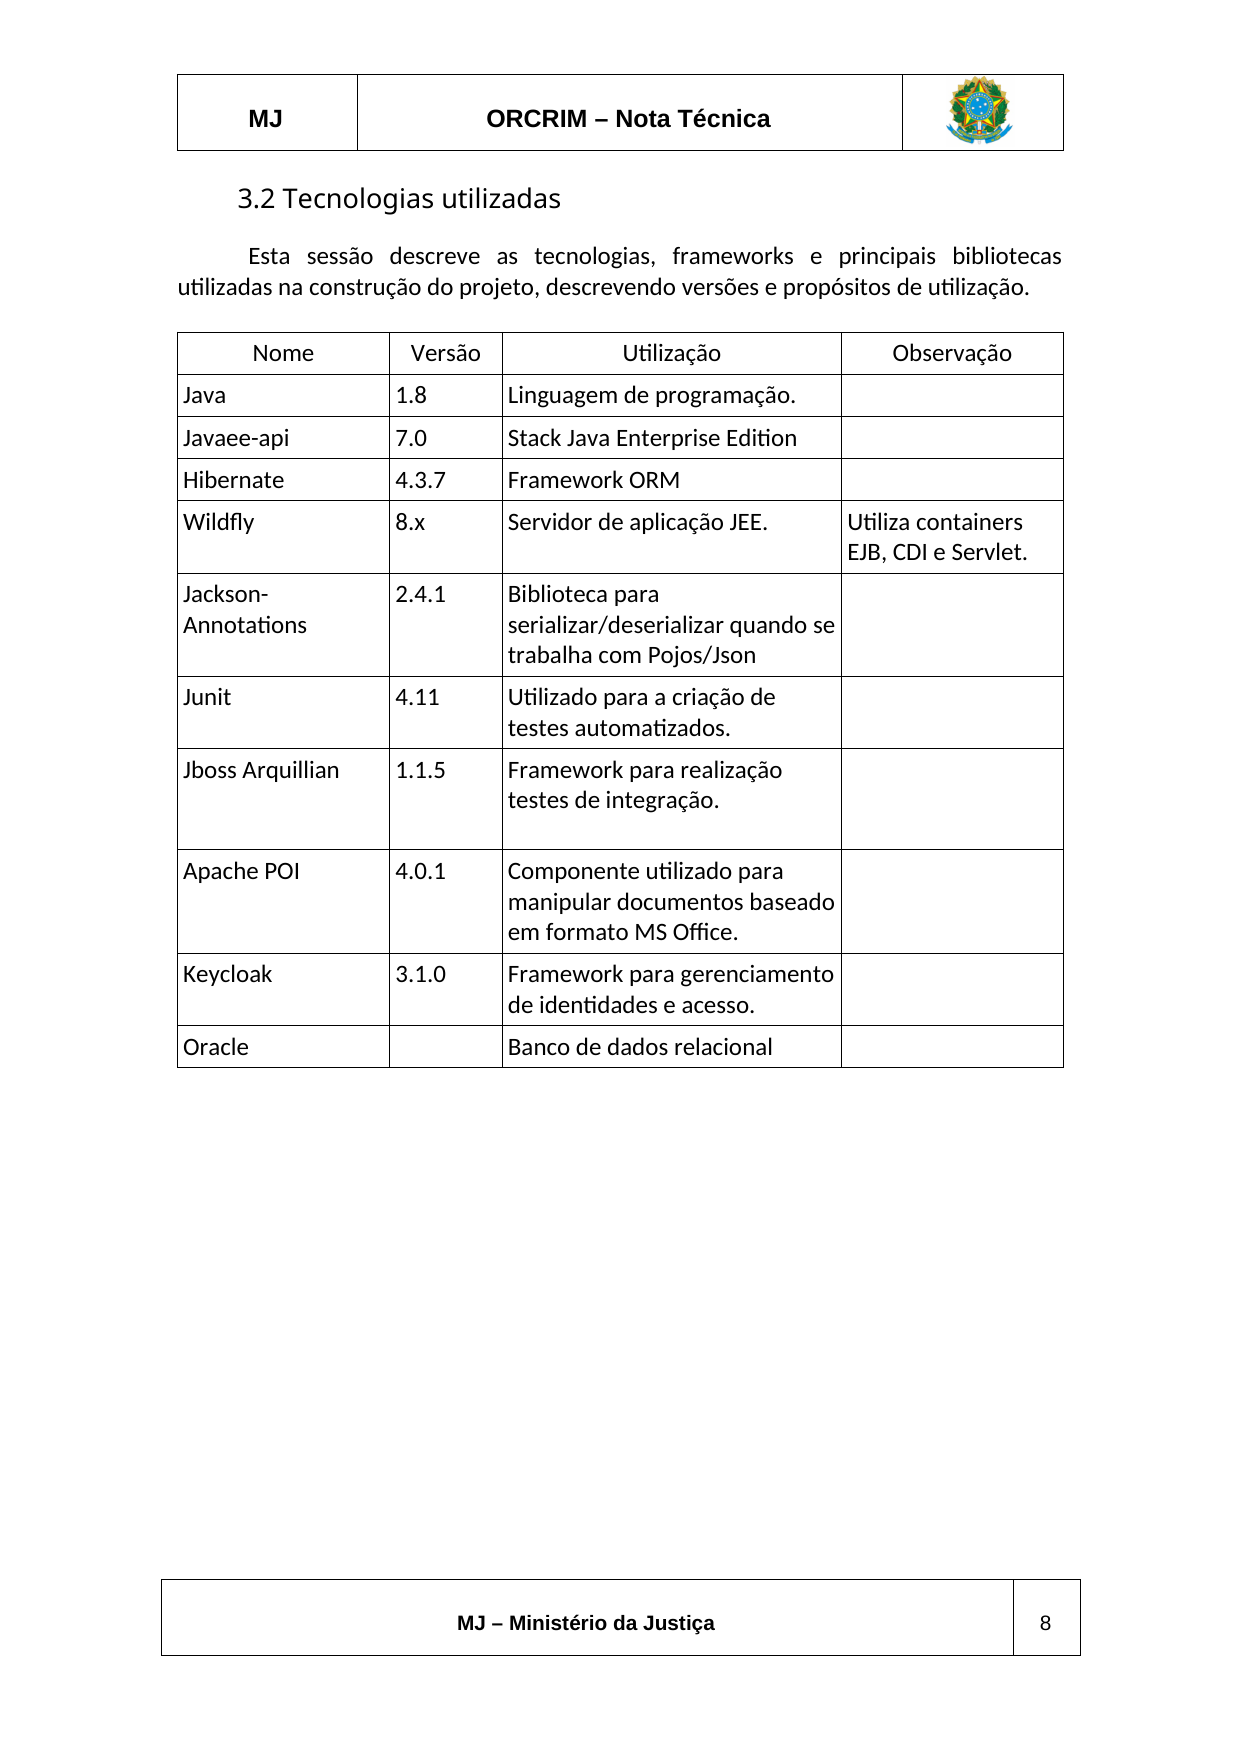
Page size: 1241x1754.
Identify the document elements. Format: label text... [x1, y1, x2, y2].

table_cell Utiliza containers EJB, CDI e Servlet. [842, 501, 1063, 573]
table_cell [842, 850, 1063, 952]
table_cell 8.x [390, 501, 502, 573]
table_cell [842, 375, 1063, 416]
table_cell [842, 954, 1063, 1025]
table_cell Keycloak [178, 954, 389, 1025]
table_cell Componente utilizado para manipular documentos baseado em formato MS Office. [503, 850, 841, 952]
table_header Versão [390, 333, 502, 374]
table_cell Junit [178, 677, 389, 748]
table_header Observação [842, 333, 1063, 374]
table_cell 1.8 [390, 375, 502, 416]
table_cell 2.4.1 [390, 574, 502, 676]
picture [944, 75, 1020, 149]
table_header Nome [178, 333, 389, 374]
subtitle 3.2 Tecnologias utilizadas [561, 179, 1063, 216]
table_cell Utilizado para a criação de testes automatizados. [503, 677, 841, 748]
table_cell [842, 749, 1063, 849]
table_cell Javaee-api [178, 417, 389, 458]
table_cell [390, 1026, 502, 1067]
table_cell 3.1.0 [390, 954, 502, 1025]
table_cell Java [178, 375, 389, 416]
table_cell [842, 574, 1063, 676]
subtitle 3.2 Tecnologias utilizadas [177, 179, 237, 216]
table_cell [842, 417, 1063, 458]
table_cell 4.0.1 [390, 850, 502, 952]
table_cell Framework para gerenciamento de identidades e acesso. [503, 954, 841, 1025]
table_cell Stack Java Enterprise Edition [503, 417, 841, 458]
table_cell Jboss Arquillian [178, 749, 389, 849]
table_cell Banco de dados relacional [503, 1026, 841, 1067]
table_cell 4.11 [390, 677, 502, 748]
table_cell Framework para realização testes de integração. [503, 749, 841, 849]
table_cell Framework ORM [503, 459, 841, 500]
table_cell [842, 459, 1063, 500]
table_cell [842, 677, 1063, 748]
table_cell Linguagem de programação. [503, 375, 841, 416]
table_cell Biblioteca para serializar/deserializar quando se trabalha com Pojos/Json [503, 574, 841, 676]
table_cell 4.3.7 [390, 459, 502, 500]
table_cell Wildfly [178, 501, 389, 573]
table_cell Oracle [178, 1026, 389, 1067]
table_cell Hibernate [178, 459, 389, 500]
table_cell 1.1.5 [390, 749, 502, 849]
table_cell Servidor de aplicação JEE. [503, 501, 841, 573]
table_cell Jackson-Annotations [178, 574, 389, 676]
table_cell 7.0 [390, 417, 502, 458]
table_cell [842, 1026, 1063, 1067]
table_cell Apache POI [178, 850, 389, 952]
table_header Utilização [503, 333, 841, 374]
